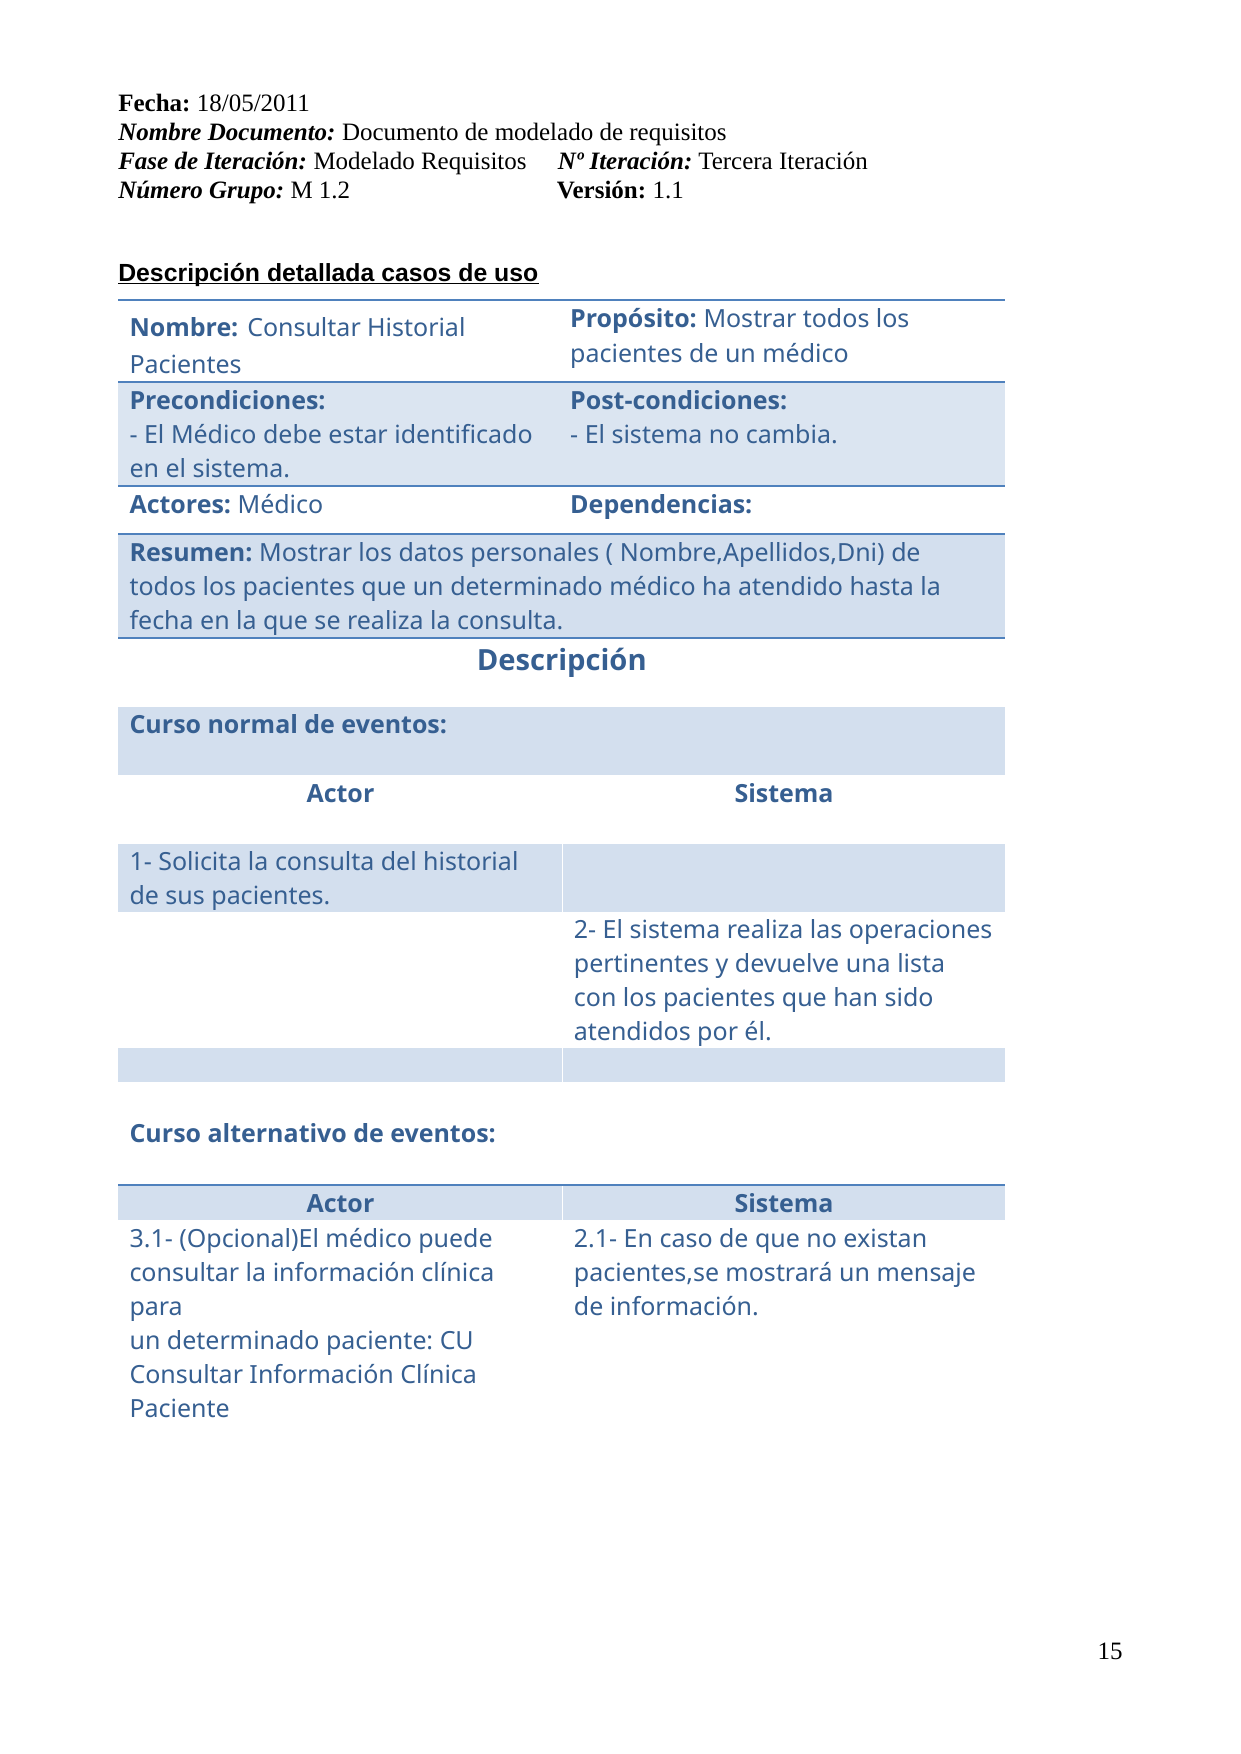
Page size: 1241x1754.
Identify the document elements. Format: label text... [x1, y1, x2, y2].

table_cell Precondiciones: - El Médico debe estar identificado en el sistema. [118, 383, 559, 485]
subtitle Descripción detallada casos de uso [118, 258, 1122, 287]
table_cell Curso alternativo de eventos: [118, 1116, 1005, 1184]
table_header Nombre: Consultar Historial Pacientes [118, 301, 559, 381]
table_cell Actor [118, 775, 562, 843]
table_cell [118, 1082, 562, 1116]
table_cell Sistema [563, 775, 1005, 843]
table_cell [118, 1048, 562, 1082]
table_cell [563, 1048, 1005, 1082]
table_cell 2.1- En caso de que no existan pacientes,se mostrará un mensaje de información. [563, 1220, 1005, 1424]
table_cell 1- Solicita la consulta del historial de sus pacientes. [118, 844, 562, 912]
table_header Propósito: Mostrar todos los pacientes de un médico [559, 301, 1005, 381]
table_cell 2- El sistema realiza las operaciones pertinentes y devuelve una lista con los pacientes que han sido atendidos por él. [563, 912, 1005, 1048]
table_cell [563, 844, 1005, 912]
table_header Curso normal de eventos: [118, 707, 1005, 775]
table_cell 3.1- (Opcional)El médico puede consultar la información clínica para un determinado paciente: CU Consultar Información Clínica Paciente [118, 1220, 562, 1424]
table_cell Post-condiciones: - El sistema no cambia. [559, 383, 1005, 485]
table_cell Descripción [118, 639, 1005, 678]
table_cell Actores: Médico [118, 487, 559, 532]
table_cell [563, 1082, 1005, 1116]
table_cell Resumen: Mostrar los datos personales ( Nombre,Apellidos,Dni) de todos los pacientes que un determinado médico ha atendido hasta la fecha en la que se realiza la consulta. [118, 535, 1005, 637]
table_cell Sistema [563, 1186, 1005, 1220]
table_cell Dependencias: [559, 487, 1005, 532]
table_cell Actor [118, 1186, 562, 1220]
table_cell [118, 912, 562, 1048]
